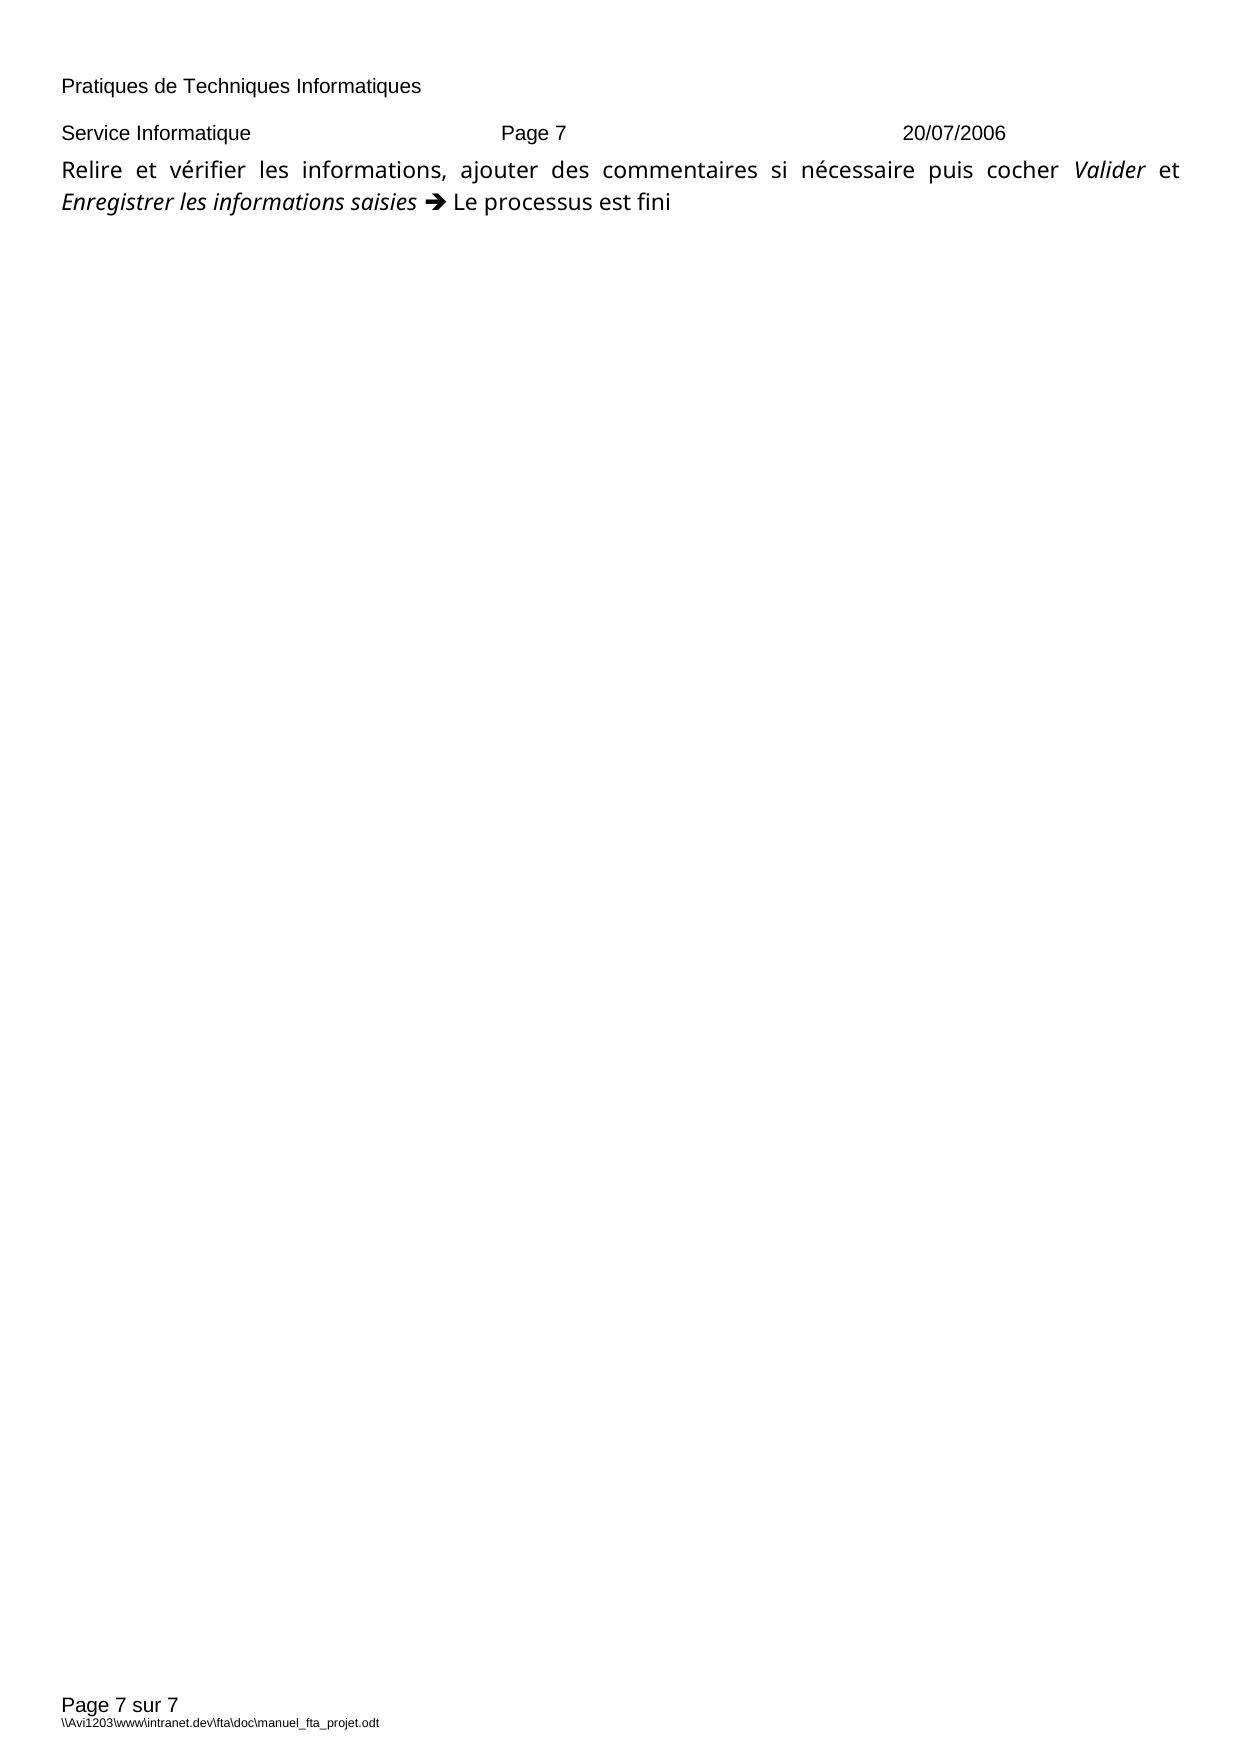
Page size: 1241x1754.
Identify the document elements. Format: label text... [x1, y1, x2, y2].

text Relire et vérifier les informations, ajouter des commentaires si nécessaire puis cocher Valider et Enregistrer les informations saisies  Le processus est fini [61, 154, 1180, 217]
